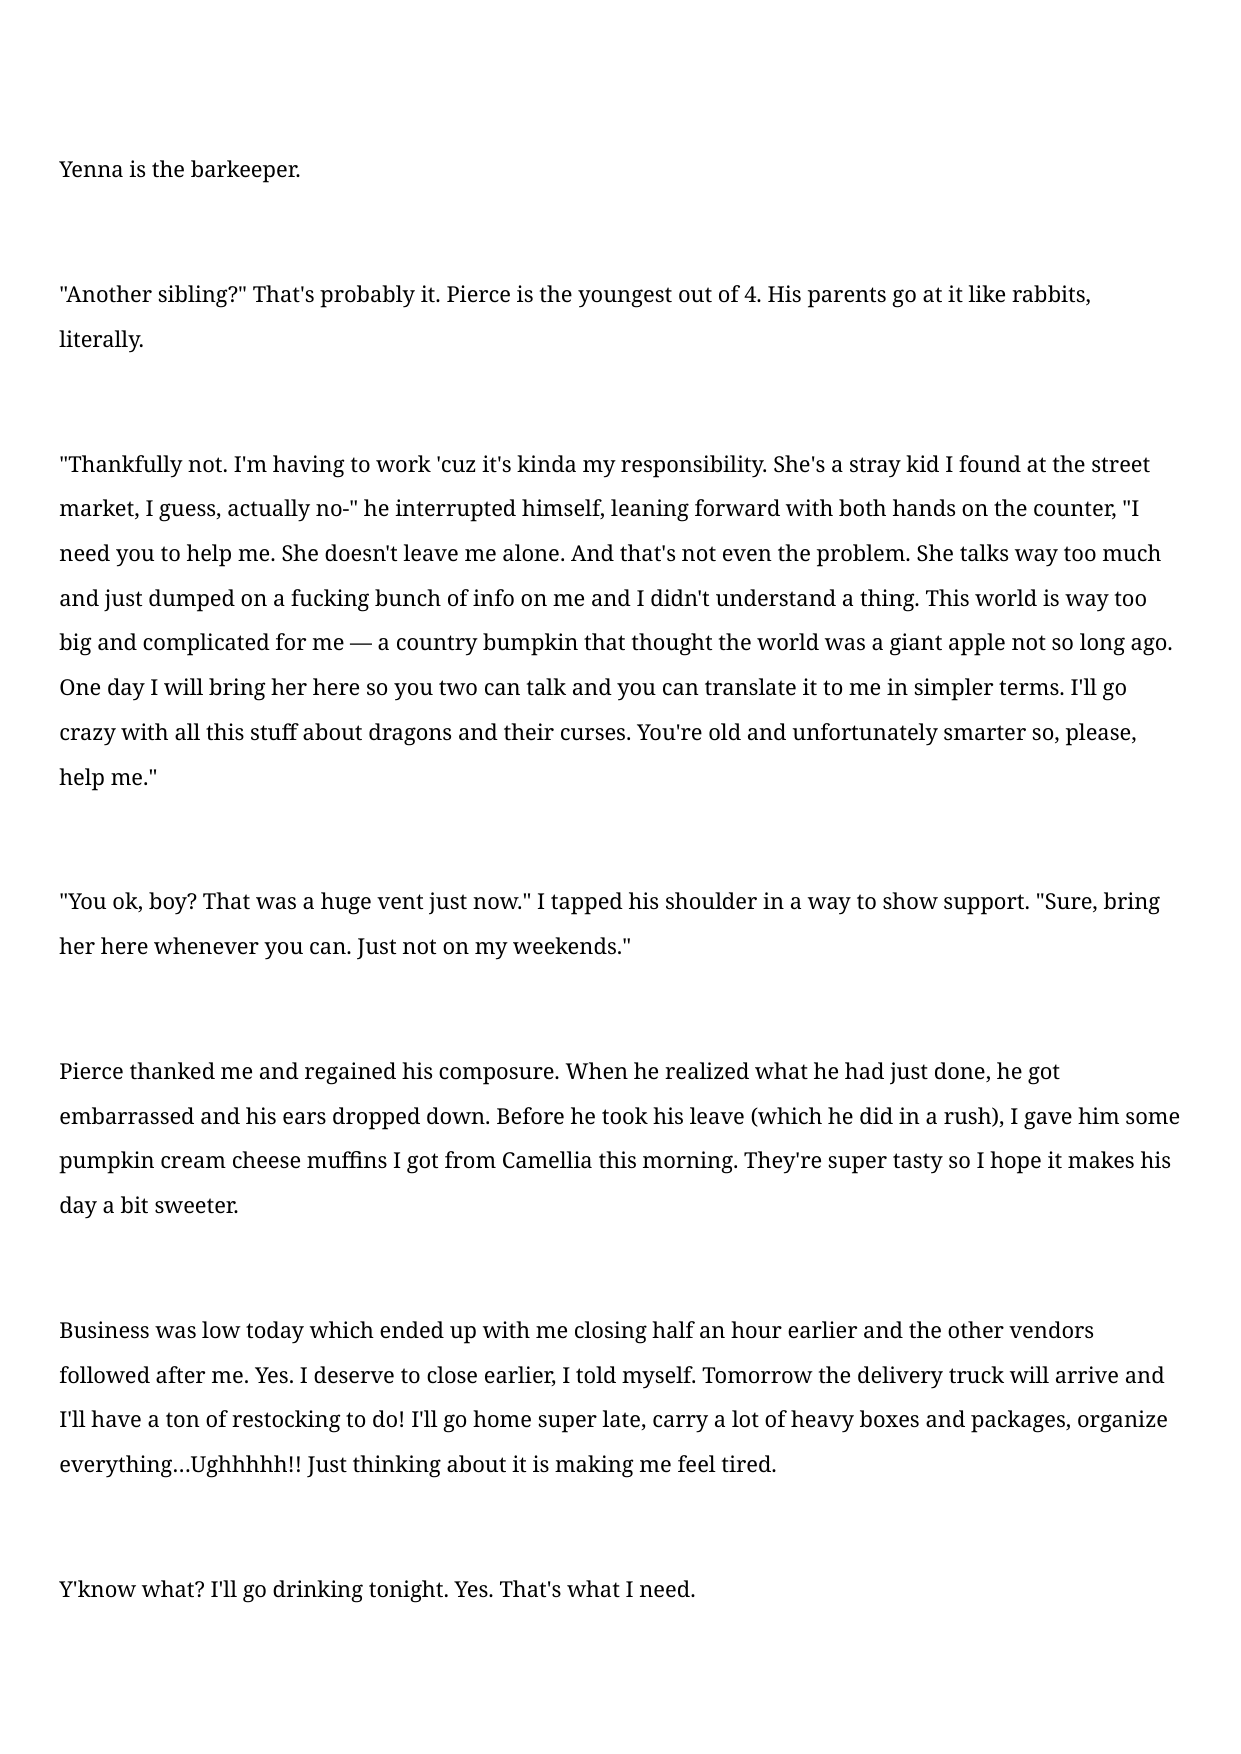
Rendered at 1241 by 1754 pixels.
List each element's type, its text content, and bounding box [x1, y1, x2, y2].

text Business was low today which ended up with me closing half an hour earlier and the other vendors followed after me. Yes. I deserve to close earlier, I told myself. Tomorrow the delivery truck will arrive and I'll have a ton of restocking to do! I'll go home super late, carry a lot of heavy boxes and packages, organize everything…Ughhhhh!! Just thinking about it is making me feel tired. [59, 1315, 1181, 1479]
text "You ok, boy? That was a huge vent just now." I tapped his shoulder in a way to show support. "Sure, bring her here whenever you can. Just not on my weekends." [59, 886, 1181, 961]
text Pierce thanked me and regained his composure. When he realized what he had just done, he got embarrassed and his ears dropped down. Before he took his leave (which he did in a rush), I gave him some pumpkin cream cheese muffins I got from Camellia this morning. They're super tasty so I hope it makes his day a bit sweeter. [59, 1056, 1181, 1220]
text "Another sibling?" That's probably it. Pierce is the youngest out of 4. His parents go at it like rabbits, literally. [59, 279, 1181, 353]
text Y'know what? I'll go drinking tonight. Yes. That's what I need. [59, 1574, 1181, 1604]
text Yenna is the barkeeper. [59, 154, 1181, 184]
text "Thankfully not. I'm having to work 'cuz it's kinda my responsibility. She's a stray kid I found at the street market, I guess, actually no-" he interrupted himself, leaning forward with both hands on the counter, "I need you to help me. She doesn't leave me alone. And that's not even the problem. She talks way too much and just dumped on a fucking bunch of info on me and I didn't understand a thing. This world is way too big and complicated for me — a country bumpkin that thought the world was a giant apple not so long ago. One day I will bring her here so you two can talk and you can translate it to me in simpler terms. I'll go crazy with all this stuff about dragons and their curses. You're old and unfortunately smarter so, please, help me." [59, 449, 1181, 791]
